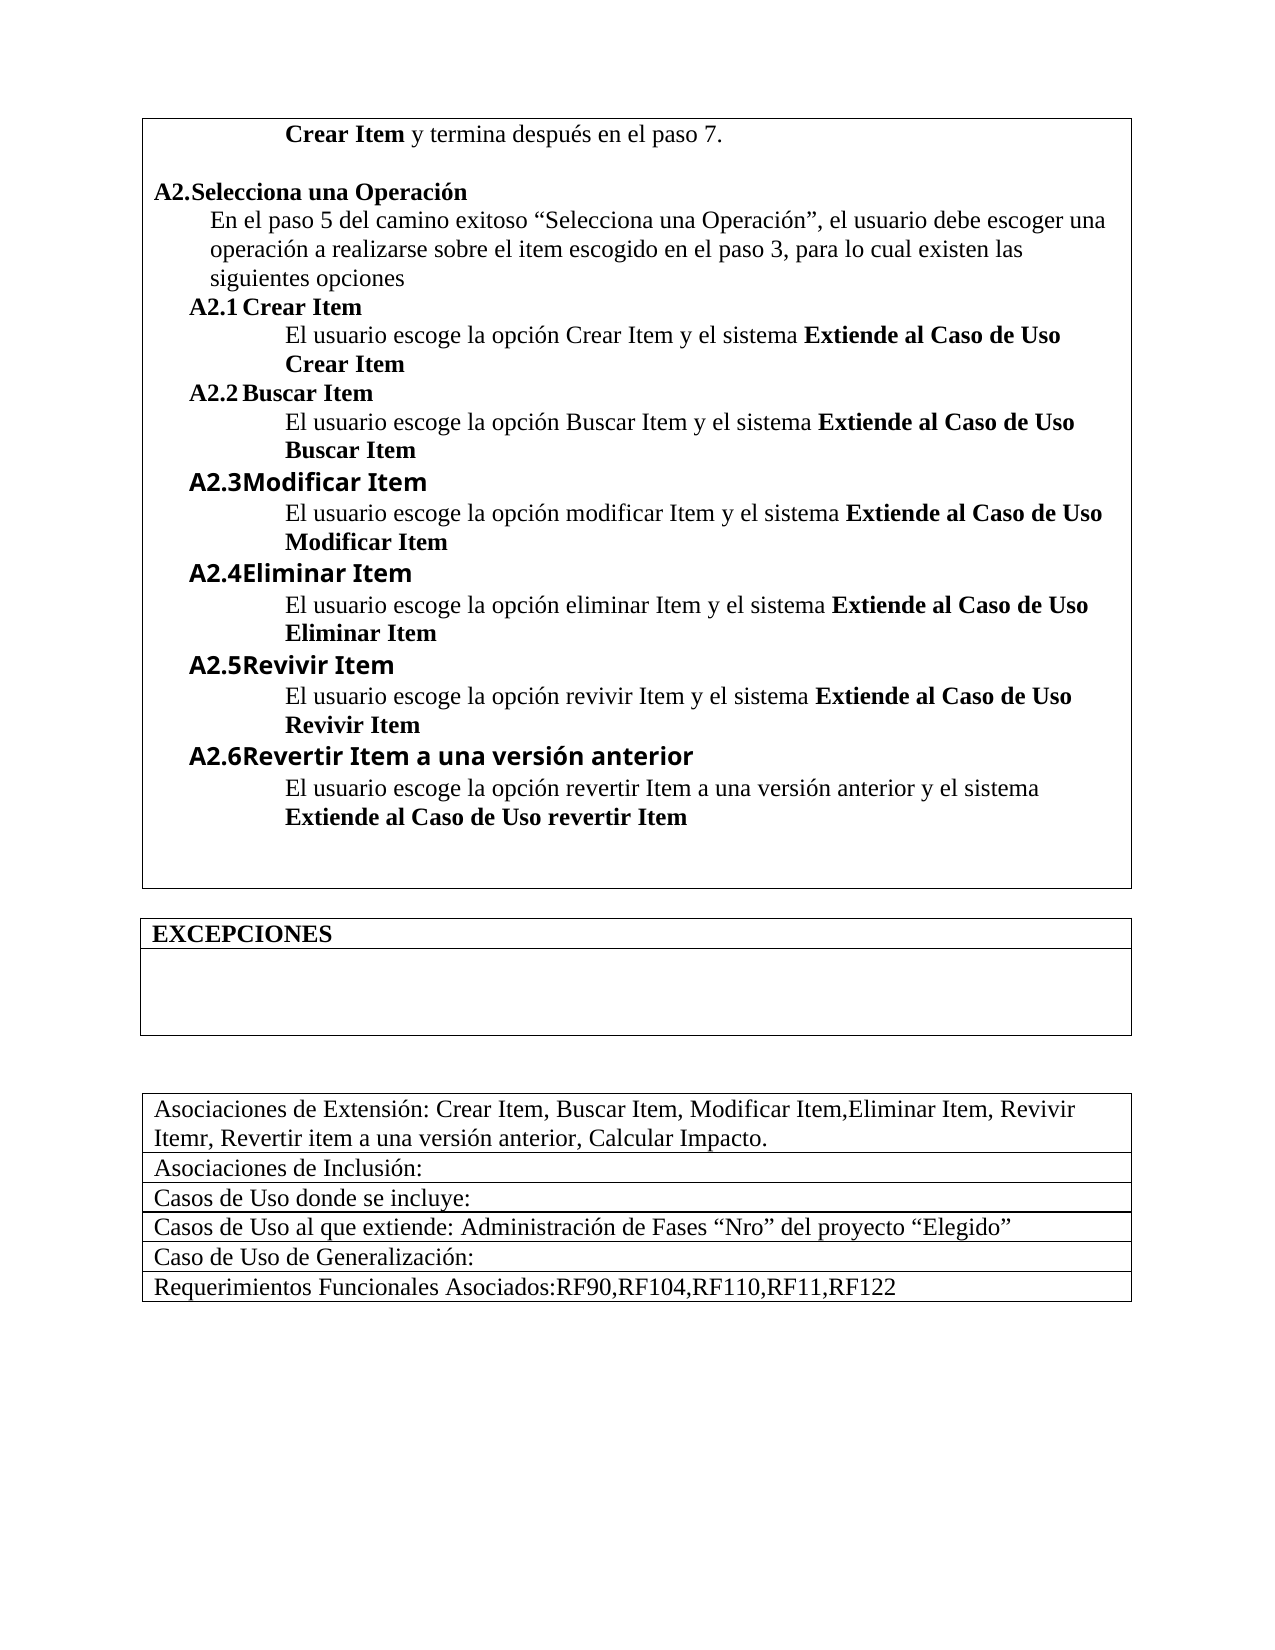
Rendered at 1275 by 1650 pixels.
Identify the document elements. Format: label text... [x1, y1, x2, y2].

table_cell Casos de Uso donde se incluye: [143, 1183, 1131, 1211]
table_header Asociaciones de Extensión: Crear Item, Buscar Item, Modificar Item,Eliminar Item, Revivir Itemr, Revertir item a una versión anterior, Calcular Impacto. [143, 1094, 1131, 1152]
table_header EXCEPCIONES [141, 919, 1131, 947]
table_cell Requerimientos Funcionales Asociados:RF90,RF104,RF110,RF11,RF122 [143, 1272, 1131, 1301]
table_cell Selecciona un Item En el paso 3 del camino exitoso “Selecciona un Item”, si el usuario selecciona directamente un item de la lista que desplegó la interfaz en el paso 2 continúa con el paso 5 “Selecciona una Operación”. Si el usuario no selecciona un item de la lista se tienen dos alternativas: Buscar Item Si el usuario escoge la opción “Buscar Item”, el sistema Extiende al Caso de Uso Buscar Item y continúa después con el paso 5 “Selecciona una Operación”. Crear Item Si el usuario escoge la opción “Crear Item”, el sistema Extiende al Caso de Uso Crear Item y termina después en el paso 7. Selecciona una Operación En el paso 5 del camino exitoso “Selecciona una Operación”, el usuario debe escoger una operación a realizarse sobre el item escogido en el paso 3, para lo cual existen las siguientes opciones Crear Item El usuario escoge la opción Crear Item y el sistema Extiende al Caso de Uso Crear Item Buscar Item El usuario escoge la opción Buscar Item y el sistema Extiende al Caso de Uso Buscar Item Modificar Item El usuario escoge la opción modificar Item y el sistema Extiende al Caso de Uso Modificar Item Eliminar Item El usuario escoge la opción eliminar Item y el sistema Extiende al Caso de Uso Eliminar Item Revivir Item El usuario escoge la opción revivir Item y el sistema Extiende al Caso de Uso Revivir Item Revertir Item a una versión anterior El usuario escoge la opción revertir Item a una versión anterior y el sistema Extiende al Caso de Uso revertir Item [143, 119, 1131, 888]
table_cell Casos de Uso al que extiende: Administración de Fases “Nro” del proyecto “Elegido” [143, 1213, 1131, 1241]
table_cell Caso de Uso de Generalización: [143, 1242, 1131, 1271]
table_cell Asociaciones de Inclusión: [143, 1153, 1131, 1182]
table_cell [141, 949, 1131, 1035]
